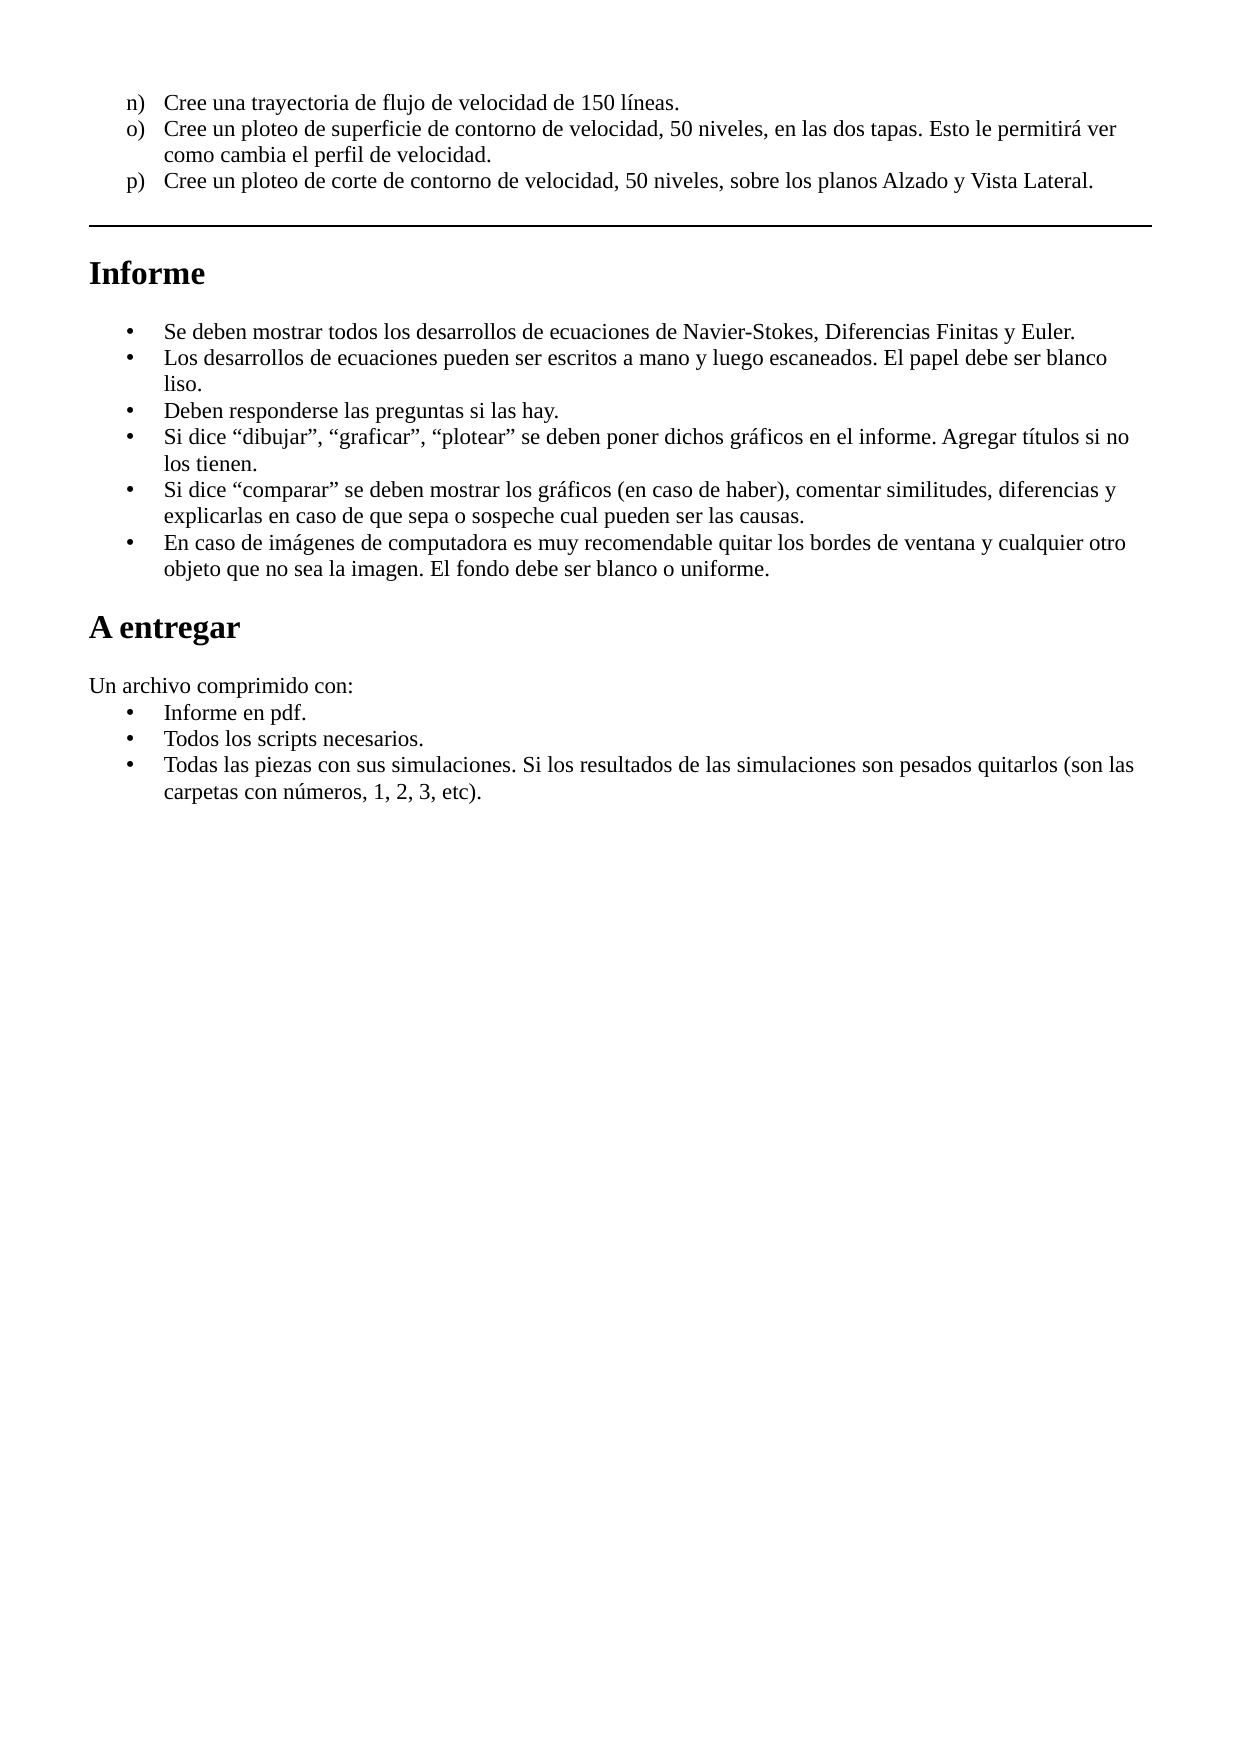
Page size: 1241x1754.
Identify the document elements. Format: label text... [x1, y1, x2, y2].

list Los desarrollos de ecuaciones pueden ser escritos a mano y luego escaneados. El papel debe ser blanco liso. [126, 344, 1152, 397]
text Un archivo comprimido con: [88, 672, 1152, 699]
text A entregar [88, 608, 1152, 646]
list Se deben mostrar todos los desarrollos de ecuaciones de Navier-Stokes, Diferencias Finitas y Euler. [126, 318, 1152, 344]
list Si dice “dibujar”, “graficar”, “plotear” se deben poner dichos gráficos en el informe. Agregar títulos si no los tienen. [126, 423, 1152, 476]
text Informe [88, 253, 1152, 291]
list En caso de imágenes de computadora es muy recomendable quitar los bordes de ventana y cualquier otro objeto que no sea la imagen. El fondo debe ser blanco o uniforme. [126, 529, 1152, 581]
list Deben responderse las preguntas si las hay. [126, 397, 1152, 423]
list Cree un ploteo de corte de contorno de velocidad, 50 niveles, sobre los planos Alzado y Vista Lateral. [126, 168, 1152, 194]
list Todos los scripts necesarios. [126, 725, 1152, 751]
list Todas las piezas con sus simulaciones. Si los resultados de las simulaciones son pesados quitarlos (son las carpetas con números, 1, 2, 3, etc). [126, 751, 1152, 804]
list Cree una trayectoria de flujo de velocidad de 150 líneas. [126, 88, 1152, 115]
list Cree un ploteo de superficie de contorno de velocidad, 50 niveles, en las dos tapas. Esto le permitirá ver como cambia el perfil de velocidad. [126, 115, 1152, 168]
list Informe en pdf. [126, 699, 1152, 725]
list Si dice “comparar” se deben mostrar los gráficos (en caso de haber), comentar similitudes, diferencias y explicarlas en caso de que sepa o sospeche cual pueden ser las causas. [126, 476, 1152, 529]
